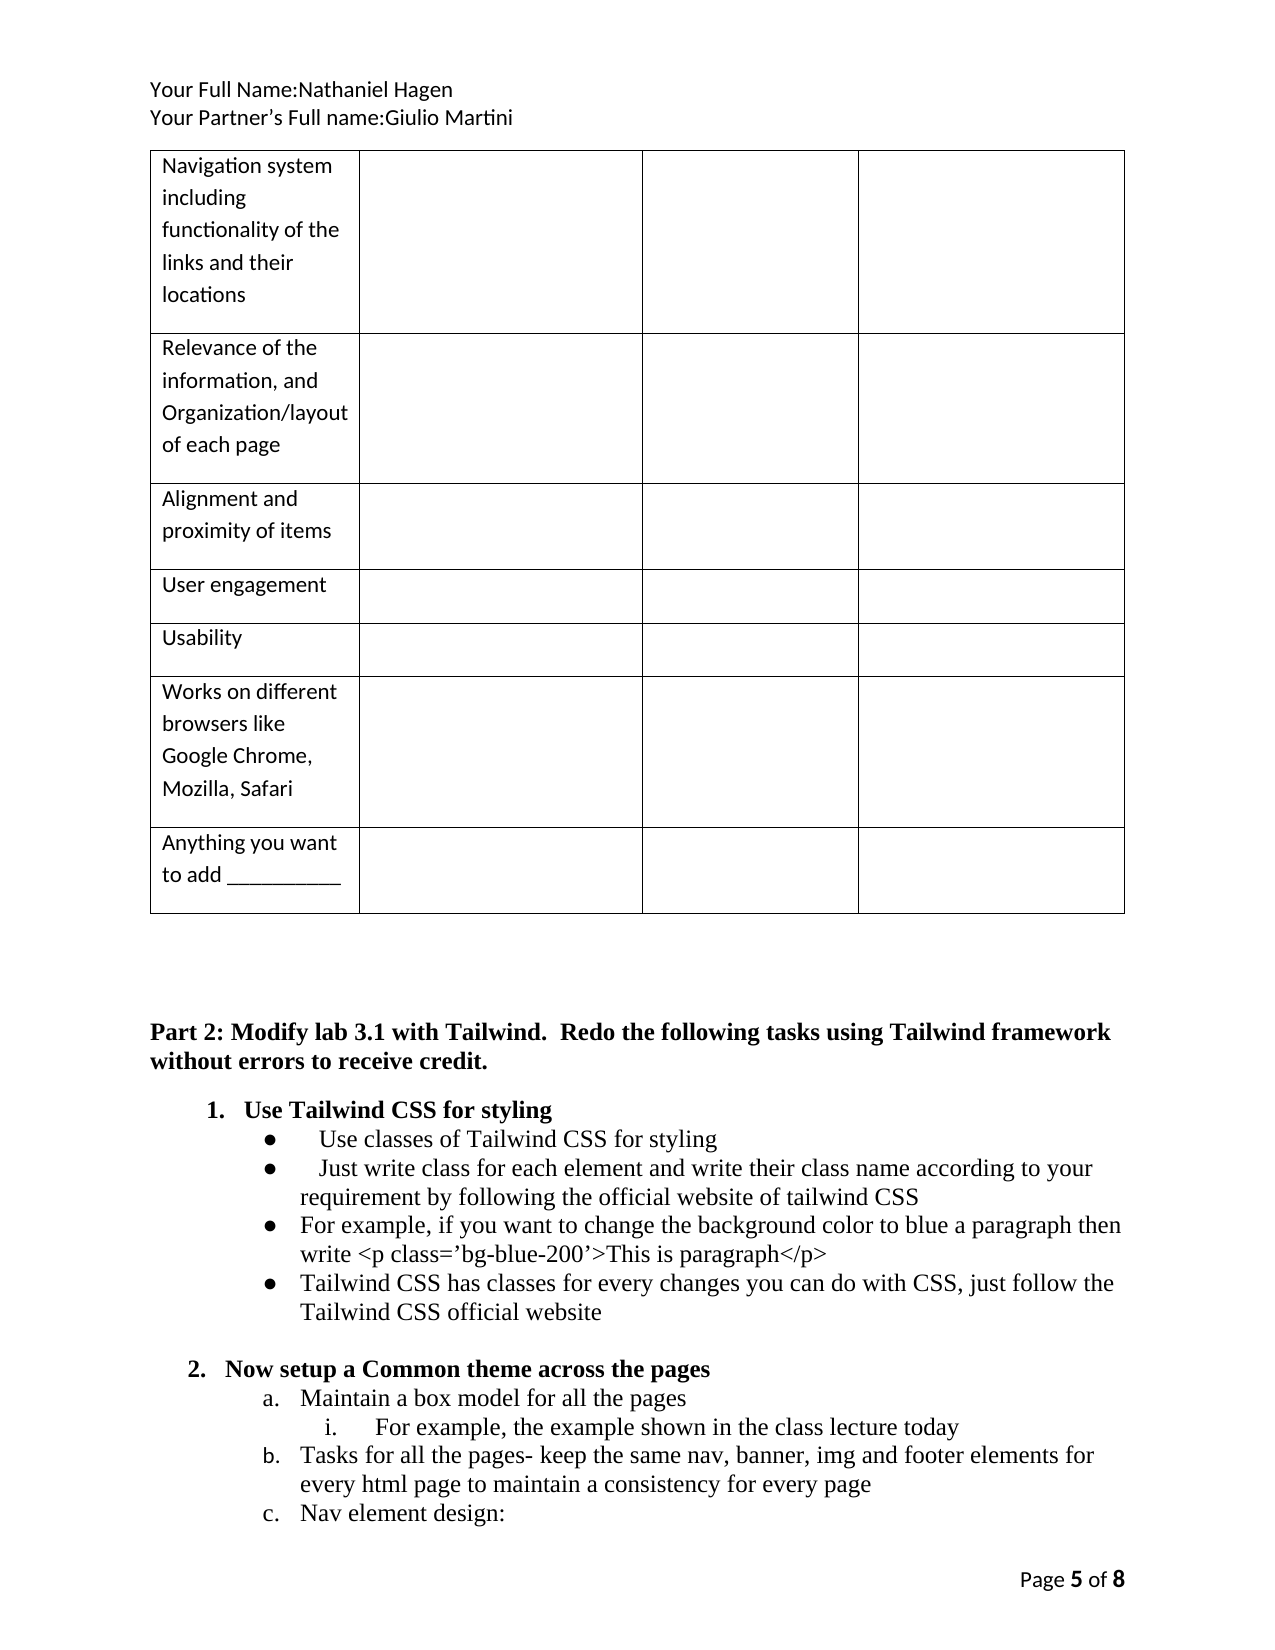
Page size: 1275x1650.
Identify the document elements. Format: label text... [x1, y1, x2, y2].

table_cell [643, 624, 858, 676]
table_cell [643, 484, 858, 569]
table_cell Anything you want to add __________ [151, 828, 359, 912]
table_cell [643, 570, 858, 622]
list Nav element design: [262, 1498, 1125, 1527]
table_cell Usability [151, 624, 359, 676]
table_cell [643, 151, 858, 332]
table_cell [859, 828, 1124, 912]
table_cell [859, 677, 1124, 827]
table_cell [859, 151, 1124, 332]
table_cell Works on different browsers like Google Chrome, Mozilla, Safari [151, 677, 359, 827]
table_cell [360, 828, 642, 912]
table_cell [643, 334, 858, 483]
table_cell Alignment and proximity of items [151, 484, 359, 569]
table_cell [360, 624, 642, 676]
table_cell [360, 151, 642, 332]
list For example, the example shown in the class lecture today [337, 1412, 1125, 1440]
table_cell User engagement [151, 570, 359, 622]
list Use Tailwind CSS for styling [206, 1095, 1125, 1124]
table_cell [859, 484, 1124, 569]
table_cell [643, 828, 858, 912]
table_cell [360, 570, 642, 622]
list Use classes of Tailwind CSS for styling [262, 1124, 1125, 1153]
list Tailwind CSS has classes for every changes you can do with CSS, just follow the Tailwind CSS official website [262, 1268, 1125, 1325]
list Now setup a Common theme across the pages [187, 1354, 1125, 1383]
table_cell [360, 334, 642, 483]
list Tasks for all the pages- keep the same nav, banner, img and footer elements for every html page to maintain a consistency for every page [262, 1440, 1125, 1498]
list Maintain a box model for all the pages [262, 1383, 1125, 1412]
table_cell [643, 677, 858, 827]
list Just write class for each element and write their class name according to your requirement by following the official website of tailwind CSS [262, 1153, 1125, 1210]
table_cell Navigation system including functionality of the links and their locations [151, 151, 359, 332]
table_cell [859, 570, 1124, 622]
text Part 2: Modify lab 3.1 with Tailwind. Redo the following tasks using Tailwind framework without errors to receive credit. [150, 1017, 1125, 1074]
list For example, if you want to change the background color to blue a paragraph then write <p class=’bg-blue-200’>This is paragraph</p> [262, 1210, 1125, 1268]
table_cell [360, 677, 642, 827]
table_cell Relevance of the information, and Organization/layout of each page [151, 334, 359, 483]
table_cell [859, 624, 1124, 676]
table_cell [859, 334, 1124, 483]
table_cell [360, 484, 642, 569]
